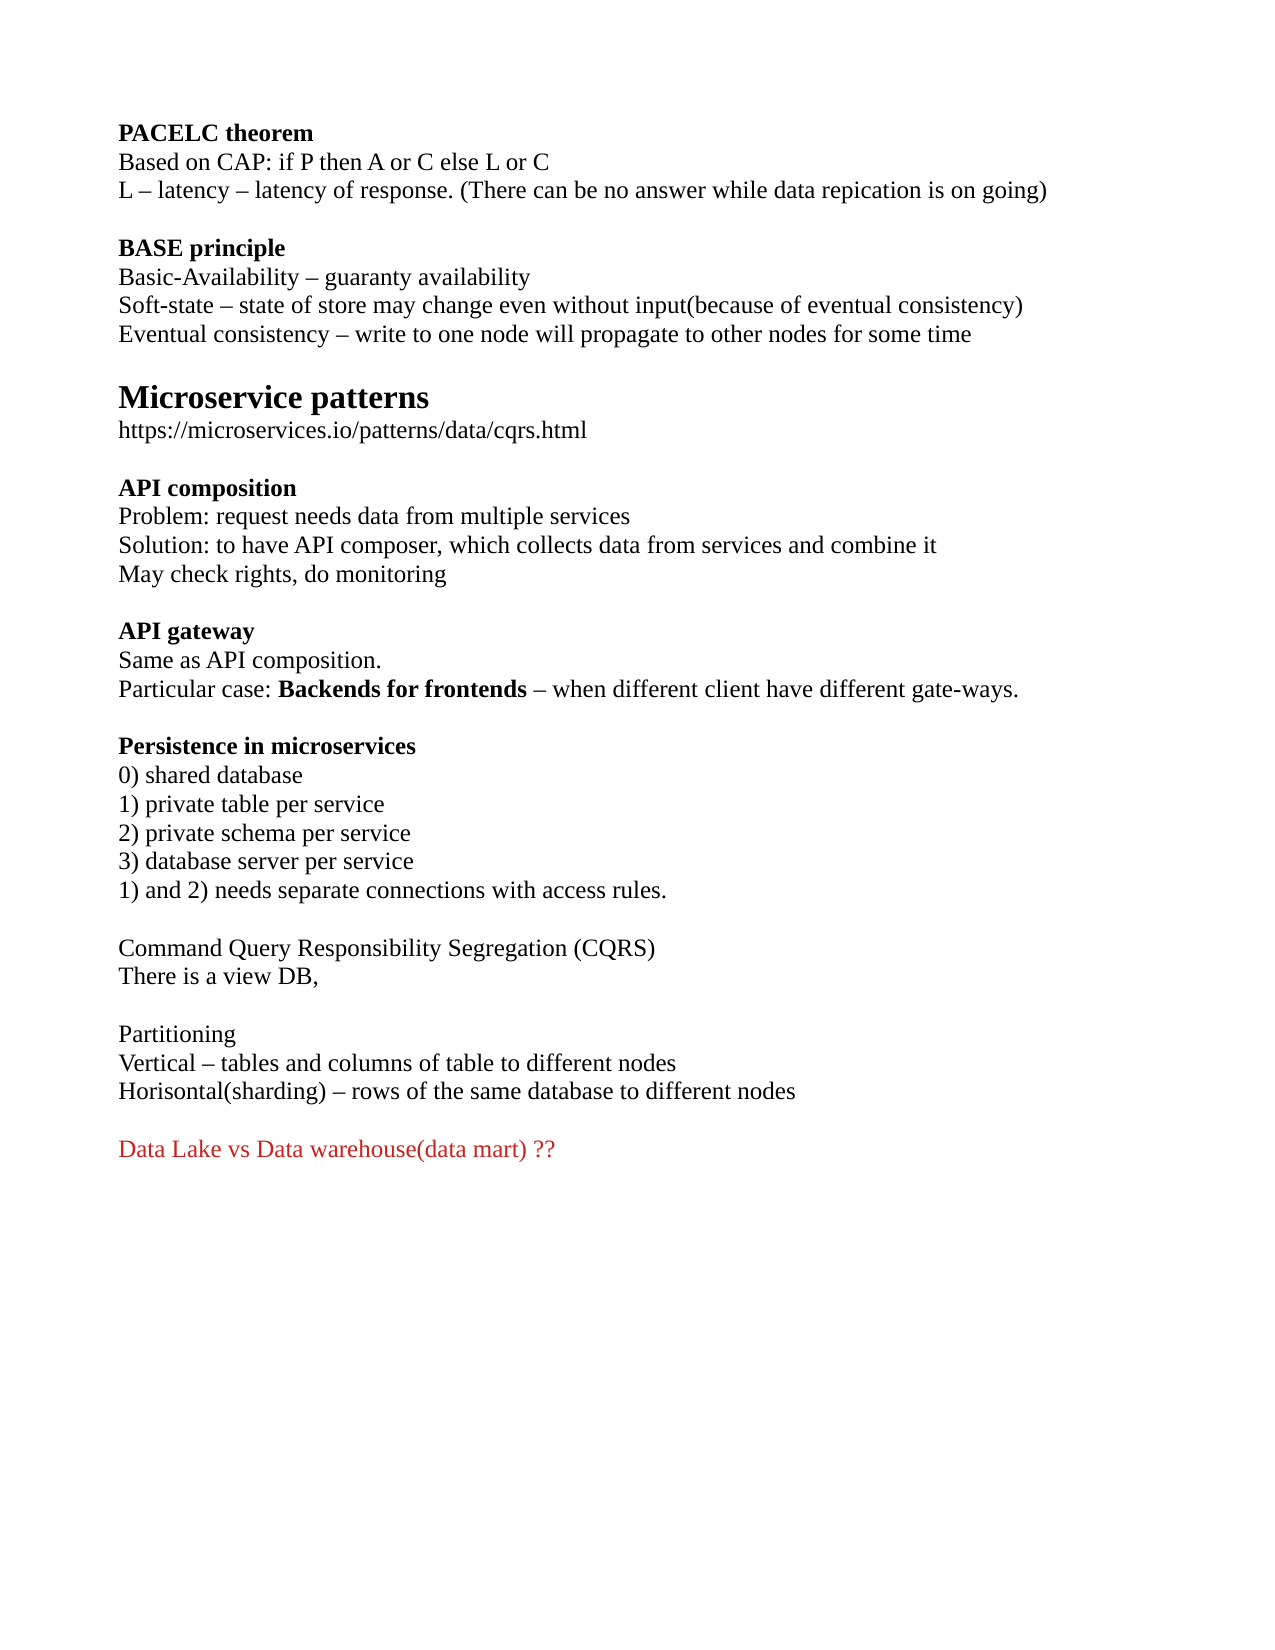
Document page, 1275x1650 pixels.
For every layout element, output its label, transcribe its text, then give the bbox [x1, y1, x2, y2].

text BASE principle [118, 233, 1157, 262]
text Soft-state – state of store may change even without input(because of eventual consistency) [118, 291, 1157, 319]
text 1) and 2) needs separate connections with access rules. [118, 875, 1157, 904]
text L – latency – latency of response. (There can be no answer while data repication is on going) [118, 176, 1157, 204]
text Data Lake vs Data warehouse(data mart) ?? [118, 1134, 1157, 1163]
text 2) private schema per service [118, 818, 1157, 846]
text 3) database server per service [118, 846, 1157, 875]
text Eventual consistency – write to one node will propagate to other nodes for some time [118, 319, 1157, 348]
text API gateway [118, 616, 1157, 645]
text Horisontal(sharding) – rows of the same database to different nodes [118, 1076, 1157, 1105]
text 0) shared database [118, 760, 1157, 789]
text API composition [118, 473, 1157, 501]
text Microservice patterns [118, 377, 1157, 415]
text Basic-Availability – guaranty availability [118, 262, 1157, 291]
text Solution: to have API composer, which collects data from services and combine it [118, 530, 1157, 559]
text Command Query Responsibility Segregation (CQRS) [118, 933, 1157, 961]
text Partitioning [118, 1019, 1157, 1048]
text https://microservices.io/patterns/data/cqrs.html [118, 415, 1157, 444]
text May check rights, do monitoring [118, 559, 1157, 588]
text There is a view DB, [118, 961, 1157, 990]
text Same as API composition. [118, 645, 1157, 674]
text 1) private table per service [118, 789, 1157, 818]
text Particular case: Backends for frontends – when different client have different gate-ways. [118, 674, 1157, 703]
text Problem: request needs data from multiple services [118, 501, 1157, 530]
text PACELC theorem [118, 118, 1157, 147]
text Vertical – tables and columns of table to different nodes [118, 1048, 1157, 1076]
text Persistence in microservices [118, 731, 1157, 760]
text Based on CAP: if P then A or C else L or C [118, 147, 1157, 176]
